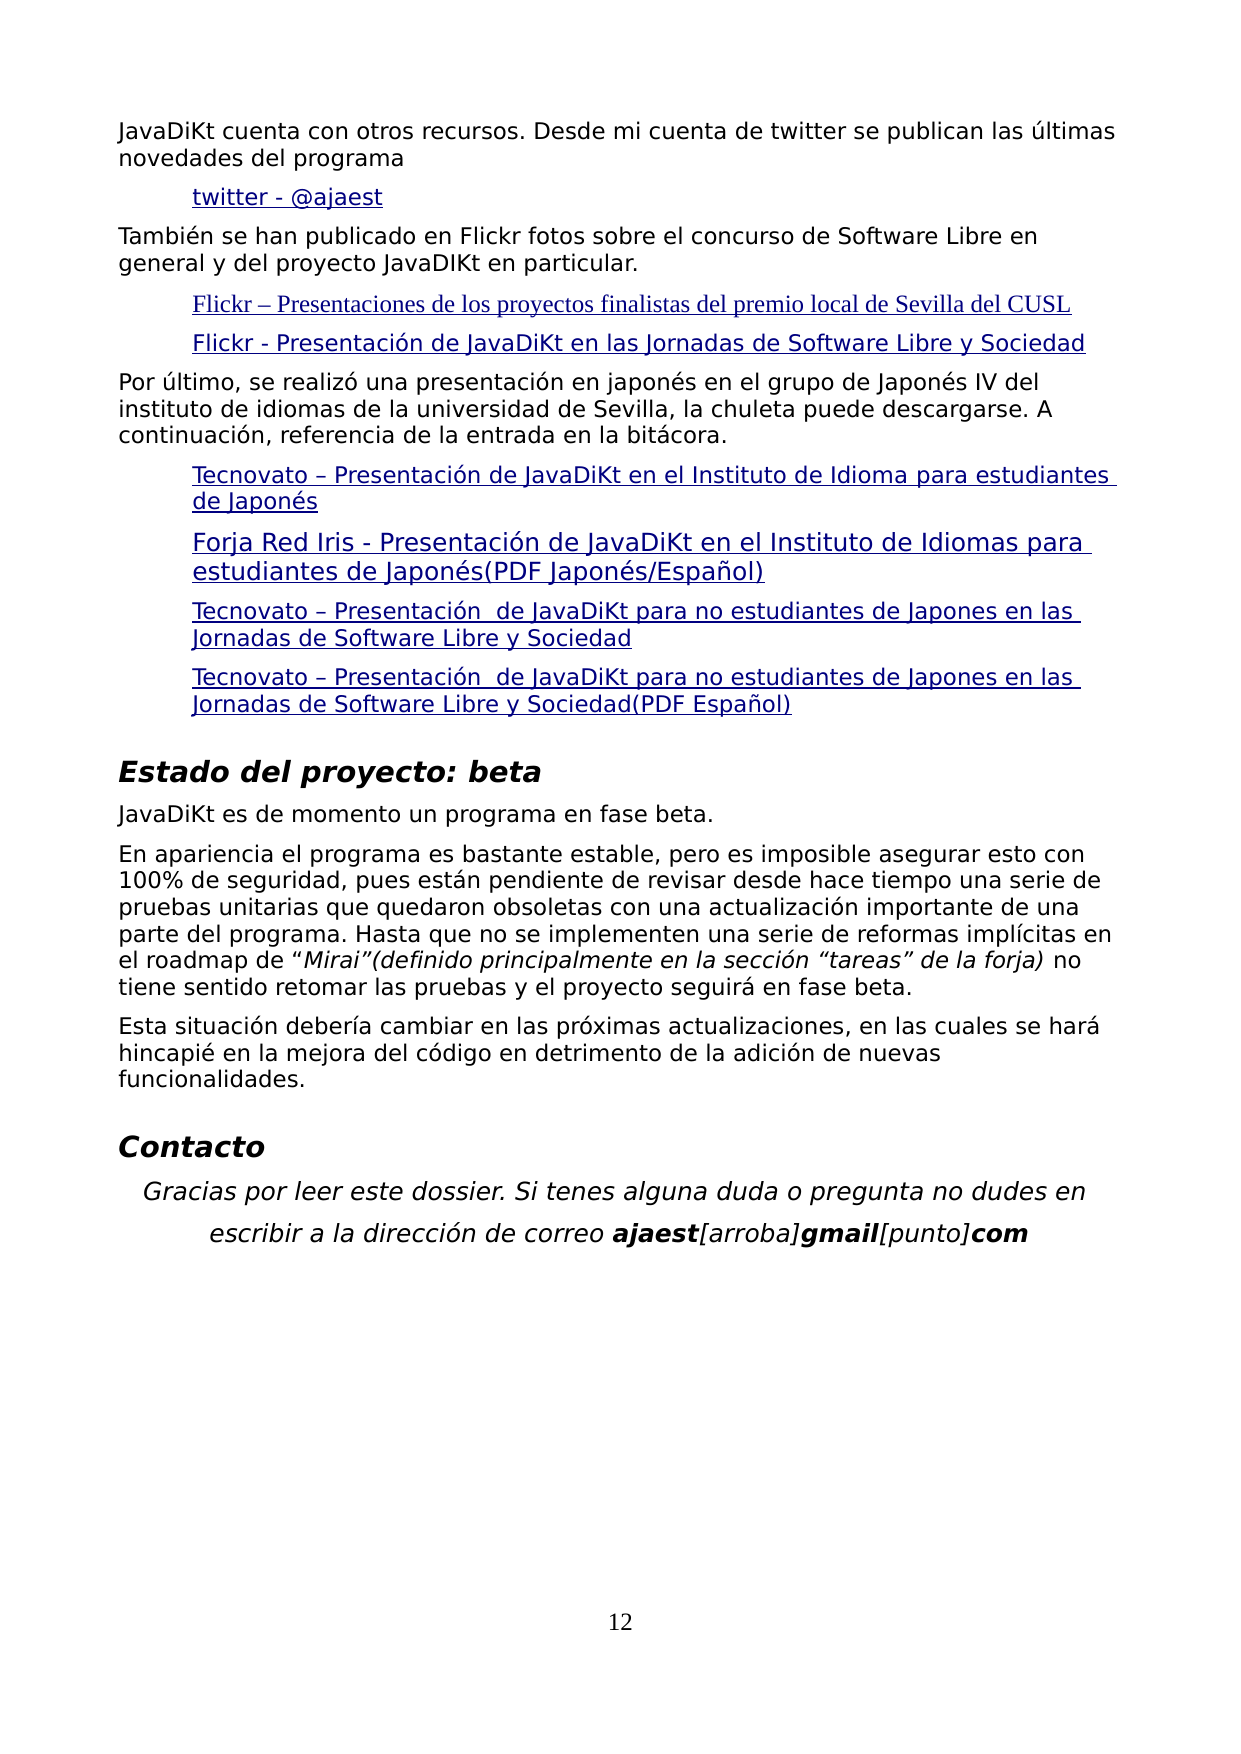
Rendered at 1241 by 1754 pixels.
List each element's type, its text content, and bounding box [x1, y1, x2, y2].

text JavaDiKt cuenta con otros recursos. Desde mi cuenta de twitter se publican las últimas novedades del programa [118, 118, 1122, 171]
text Flickr – Presentaciones de los proyectos finalistas del premio local de Sevilla del CUSL [192, 289, 1122, 318]
text Tecnovato – Presentación de JavaDiKt para no estudiantes de Japones en las Jornadas de Software Libre y Sociedad(PDF Español) [192, 664, 1122, 718]
text Tecnovato – Presentación de JavaDiKt en el Instituto de Idioma para estudiantes de Japonés [192, 462, 1122, 515]
text Gracias por leer este dossier. Si tenes alguna duda o pregunta no dudes en [118, 1177, 1122, 1206]
text Tecnovato – Presentación de JavaDiKt para no estudiantes de Japones en las Jornadas de Software Libre y Sociedad [192, 598, 1122, 652]
text JavaDiKt es de momento un programa en fase beta. [118, 802, 1122, 828]
text twitter - @ajaest [192, 184, 1122, 211]
text También se han publicado en Flickr fotos sobre el concurso de Software Libre en general y del proyecto JavaDIKt en particular. [118, 223, 1122, 276]
subtitle Contacto [118, 1131, 1122, 1165]
text Flickr - Presentación de JavaDiKt en las Jornadas de Software Libre y Sociedad [192, 330, 1122, 357]
text escribir a la dirección de correo ajaest[arroba]gmail[punto]com [118, 1219, 1122, 1248]
text Por último, se realizó una presentación en japonés en el grupo de Japonés IV del instituto de idiomas de la universidad de Sevilla, la chuleta puede descargarse. A continuación, referencia de la entrada en la bitácora. [118, 369, 1122, 449]
text Esta situación debería cambiar en las próximas actualizaciones, en las cuales se hará hincapié en la mejora del código en detrimento de la adición de nuevas funcionalidades. [118, 1013, 1122, 1093]
text En apariencia el programa es bastante estable, pero es imposible asegurar esto con 100% de seguridad, pues están pendiente de revisar desde hace tiempo una serie de pruebas unitarias que quedaron obsoletas con una actualización importante de una parte del programa. Hasta que no se implementen una serie de reformas implícitas en el roadmap de “Mirai”(definido principalmente en la sección “tareas” de la forja) no tiene sentido retomar las pruebas y el proyecto seguirá en fase beta. [118, 841, 1122, 1001]
subtitle Estado del proyecto: beta [118, 755, 1122, 789]
text Forja Red Iris - Presentación de JavaDiKt en el Instituto de Idiomas para estudiantes de Japonés(PDF Japonés/Español) [192, 528, 1122, 586]
